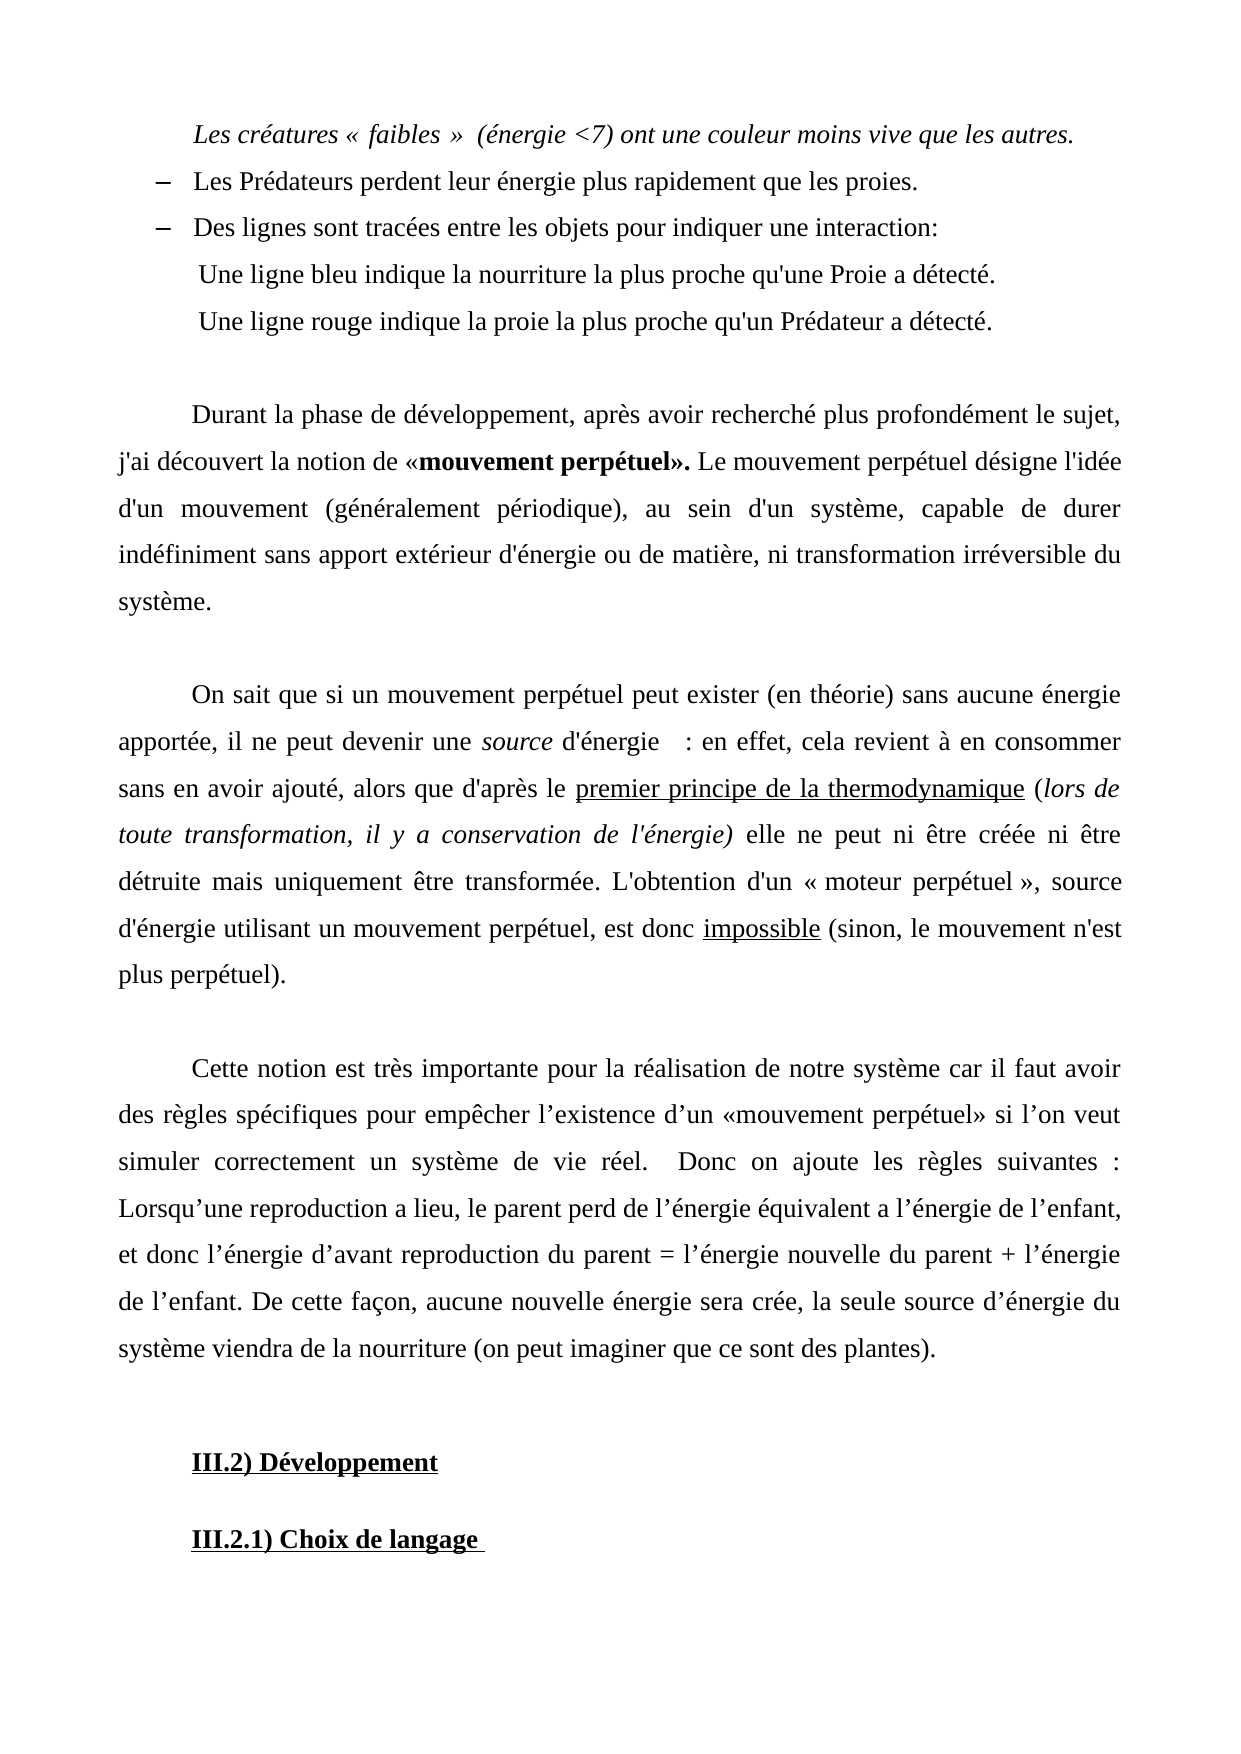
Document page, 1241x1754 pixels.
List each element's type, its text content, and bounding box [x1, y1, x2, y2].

text Cette notion est très importante pour la réalisation de notre système car il faut avoir des règles spécifiques pour empêcher l’existence d’un «mouvement perpétuel» si l’on veut simuler correctement un système de vie réel. Donc on ajoute les règles suivantes : Lorsqu’une reproduction a lieu, le parent perd de l’énergie équivalent a l’énergie de l’enfant, et donc l’énergie d’avant reproduction du parent = l’énergie nouvelle du parent + l’énergie de l’enfant. De cette façon, aucune nouvelle énergie sera crée, la seule source d’énergie du système viendra de la nourriture (on peut imaginer que ce sont des plantes). [118, 1052, 1122, 1363]
text III.2.1) Choix de langage [118, 1524, 1122, 1555]
list Les Prédateurs perdent leur énergie plus rapidement que les proies. [156, 165, 1122, 196]
text ﻿On sait que si un mouvement perpétuel peut exister (en théorie) sans aucune énergie apportée, il ne peut devenir une source d'énergie : en effet, cela revient à en consommer sans en avoir ajouté, alors que d'après le premier principe de la thermodynamique (﻿lors de toute transformation, il y a conservation de l'énergie) elle ne peut ni être créée ni être détruite mais uniquement être transformée. L'obtention d'un « moteur perpétuel », source d'énergie utilisant un mouvement perpétuel, est donc impossible (sinon, le mouvement n'est plus perpétuel). [118, 678, 1122, 989]
text III.2) Développement [118, 1446, 1122, 1477]
text Une ligne rouge indique la proie la plus proche qu'un Prédateur a détecté. [118, 305, 1122, 336]
text Durant la phase de développement, après avoir recherché plus profondément le sujet, j'ai découvert la notion de «mouvement perpétuel». Le mouvement perpétuel désigne l'idée d'un mouvement (généralement périodique), au sein d'un système, capable de durer indéfiniment sans apport extérieur d'énergie ou de matière, ni transformation irréversible du système. [118, 398, 1122, 616]
list Des lignes sont tracées entre les objets pour indiquer une interaction: [156, 212, 1122, 243]
text Une ligne bleu indique la nourriture la plus proche qu'une Proie a détecté. [118, 258, 1122, 289]
list Les créatures « faibles » (énergie <7) ont une couleur moins vive que les autres. [156, 118, 1122, 149]
